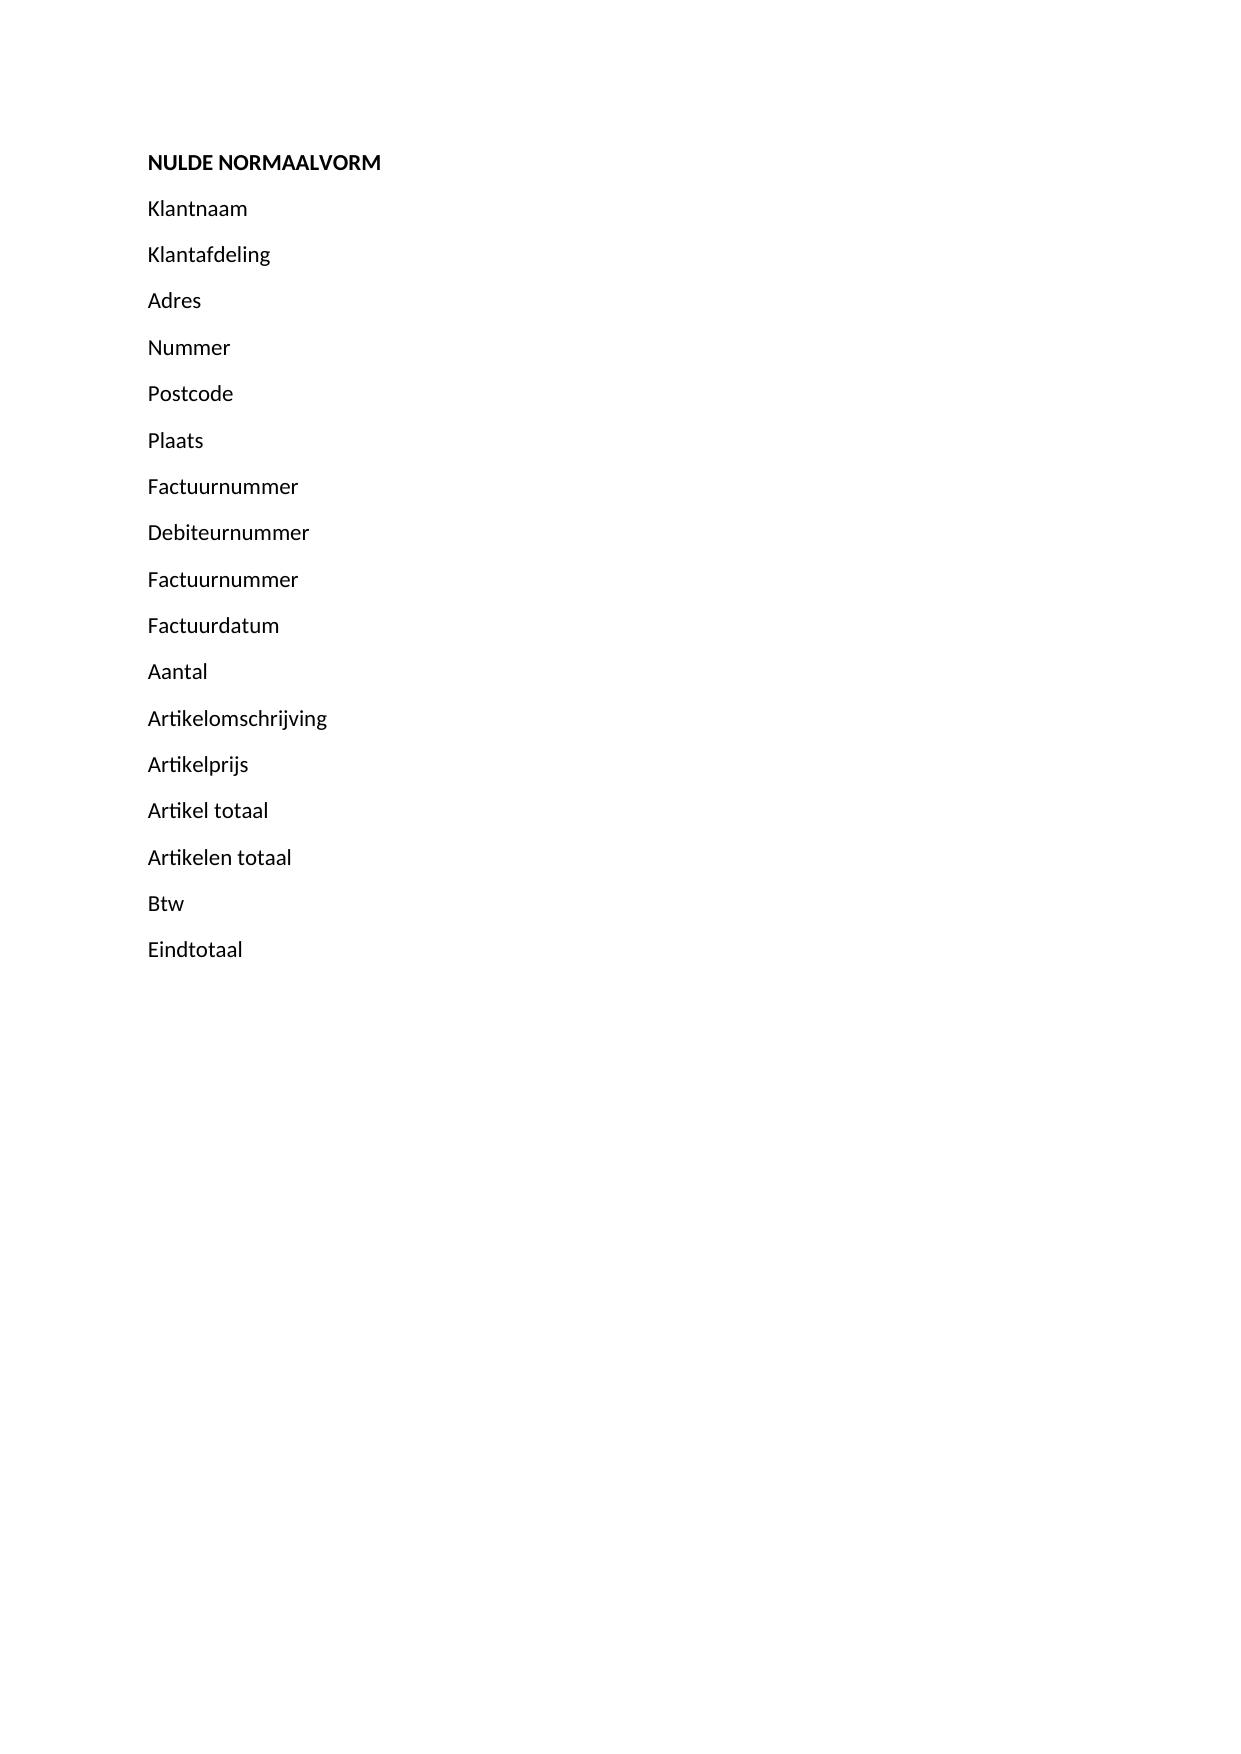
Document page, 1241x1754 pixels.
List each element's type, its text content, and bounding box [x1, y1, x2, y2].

text Debiteurnummer [148, 518, 1093, 546]
text NULDE NORMAALVORM [148, 148, 1093, 176]
text Artikelprijs [148, 750, 1093, 778]
text Btw [148, 889, 1093, 917]
text Klantnaam [148, 194, 1093, 222]
text Factuurdatum [148, 611, 1093, 639]
text Aantal [148, 657, 1093, 686]
text Artikelomschrijving [148, 704, 1093, 732]
text Postcode [148, 379, 1093, 407]
text Nummer [148, 333, 1093, 361]
text Factuurnummer [148, 472, 1093, 500]
text Factuurnummer [148, 565, 1093, 593]
text Artikelen totaal [148, 843, 1093, 871]
text Artikel totaal [148, 797, 1093, 824]
text Klantafdeling [148, 240, 1093, 268]
text Adres [148, 287, 1093, 315]
text Plaats [148, 426, 1093, 454]
text Eindtotaal [148, 936, 1093, 964]
